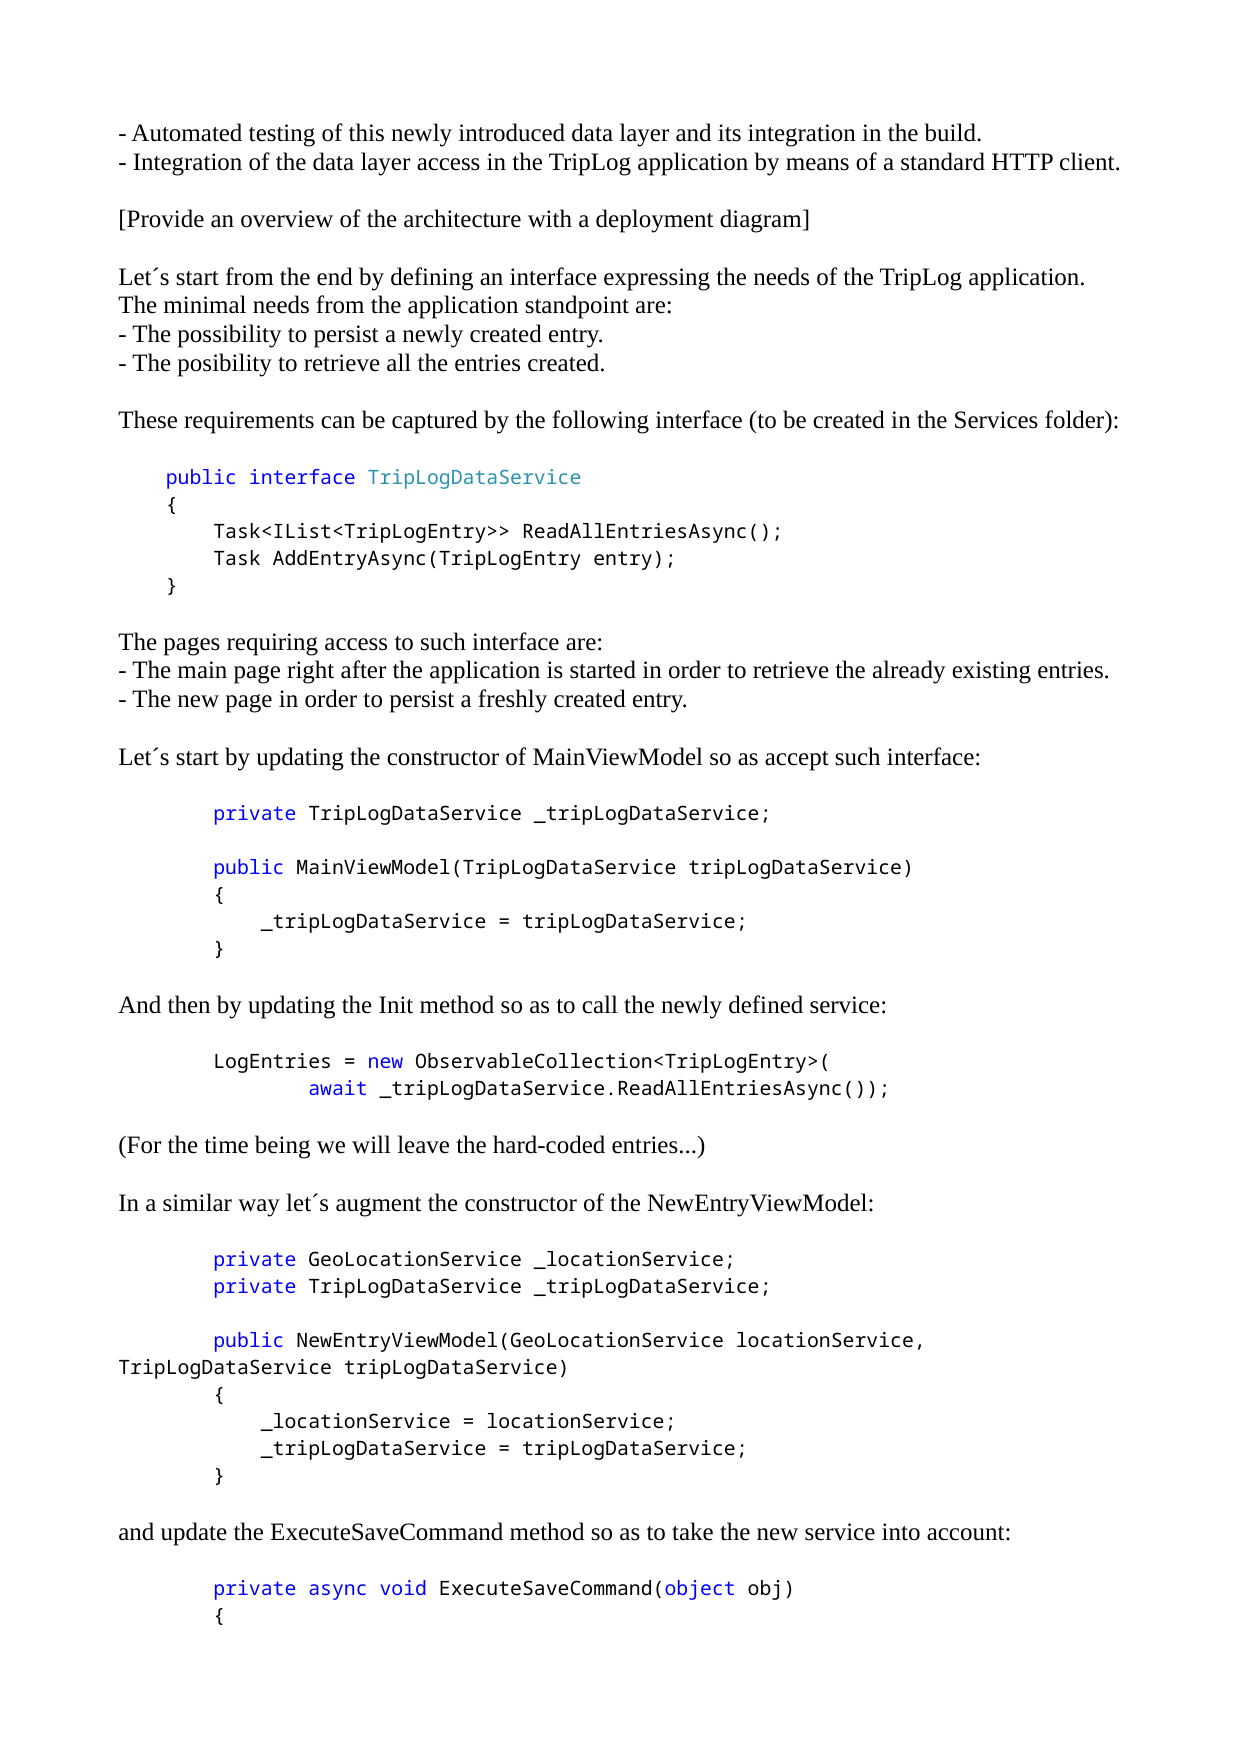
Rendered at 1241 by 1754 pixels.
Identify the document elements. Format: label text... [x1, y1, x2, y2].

text } [118, 1461, 1122, 1488]
text - The main page right after the application is started in order to retrieve the already existing entries. [118, 656, 1122, 684]
text private GeoLocationService _locationService; [118, 1245, 1122, 1272]
text - Integration of the data layer access in the TripLog application by means of a standard HTTP client. [118, 147, 1122, 176]
text and update the ExecuteSaveCommand method so as to take the new service into account: [118, 1517, 1122, 1545]
text } [118, 934, 1122, 961]
text - The possibility to persist a newly created entry. [118, 319, 1122, 348]
text - The new page in order to persist a freshly created entry. [118, 684, 1122, 713]
text public MainViewModel(TripLogDataService tripLogDataService) [118, 853, 1122, 880]
text Let´s start by updating the constructor of MainViewModel so as accept such interface: [118, 742, 1122, 771]
text _locationService = locationService; [118, 1407, 1122, 1434]
text public interface TripLogDataService [118, 463, 1122, 490]
text } [118, 571, 1122, 598]
text The pages requiring access to such interface are: [118, 627, 1122, 656]
text Task AddEntryAsync(TripLogEntry entry); [118, 544, 1122, 571]
text [Provide an overview of the architecture with a deployment diagram] [118, 204, 1122, 233]
text And then by updating the Init method so as to call the newly defined service: [118, 990, 1122, 1019]
text These requirements can be captured by the following interface (to be created in the Services folder): [118, 406, 1122, 434]
text { [118, 490, 1122, 517]
text Let´s start from the end by defining an interface expressing the needs of the TripLog application. The minimal needs from the application standpoint are: [118, 262, 1122, 319]
text private async void ExecuteSaveCommand(object obj) [118, 1574, 1122, 1601]
text _tripLogDataService = tripLogDataService; [118, 1434, 1122, 1461]
text LogEntries = new ObservableCollection<TripLogEntry>( [118, 1047, 1122, 1074]
text { [118, 1380, 1122, 1407]
text - Automated testing of this newly introduced data layer and its integration in the build. [118, 118, 1122, 147]
text await _tripLogDataService.ReadAllEntriesAsync()); [118, 1074, 1122, 1101]
text private TripLogDataService _tripLogDataService; [118, 799, 1122, 826]
text { [118, 1601, 1122, 1628]
text In a similar way let´s augment the constructor of the NewEntryViewModel: [118, 1188, 1122, 1216]
text { [118, 880, 1122, 907]
text Task<IList<TripLogEntry>> ReadAllEntriesAsync(); [118, 517, 1122, 544]
text public NewEntryViewModel(GeoLocationService locationService, TripLogDataService tripLogDataService) [118, 1326, 1122, 1380]
text private TripLogDataService _tripLogDataService; [118, 1272, 1122, 1299]
text _tripLogDataService = tripLogDataService; [118, 907, 1122, 934]
text (For the time being we will leave the hard-coded entries...) [118, 1130, 1122, 1159]
text - The posibility to retrieve all the entries created. [118, 348, 1122, 377]
